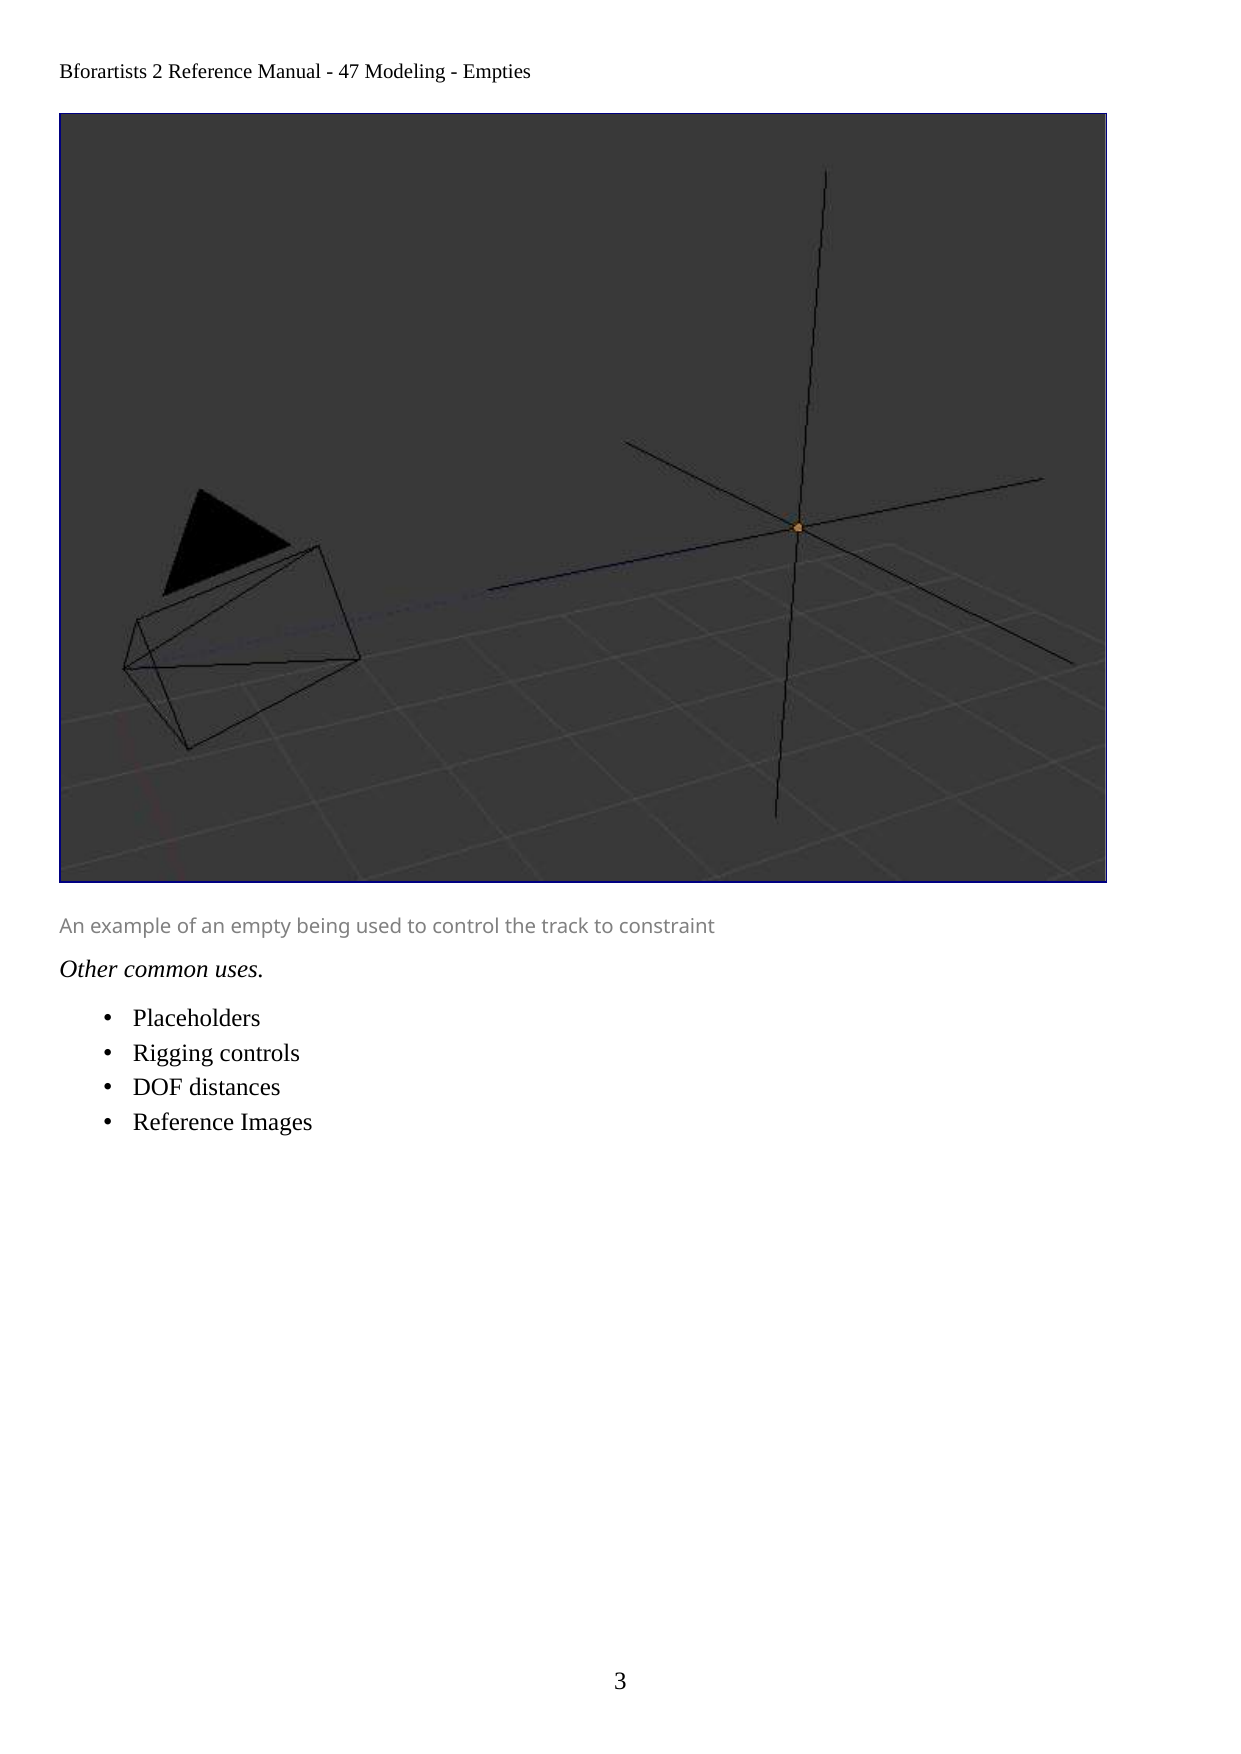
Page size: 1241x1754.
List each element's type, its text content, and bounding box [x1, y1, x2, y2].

list Rigging controls [103, 1038, 1181, 1067]
list Placeholders [103, 1003, 1181, 1032]
text Other common uses. [59, 954, 1181, 983]
list Reference Images [103, 1107, 1181, 1136]
list DOF distances [103, 1072, 1181, 1101]
picture [61, 114, 1106, 881]
text An example of an empty being used to control the track to constraint [59, 908, 1181, 940]
